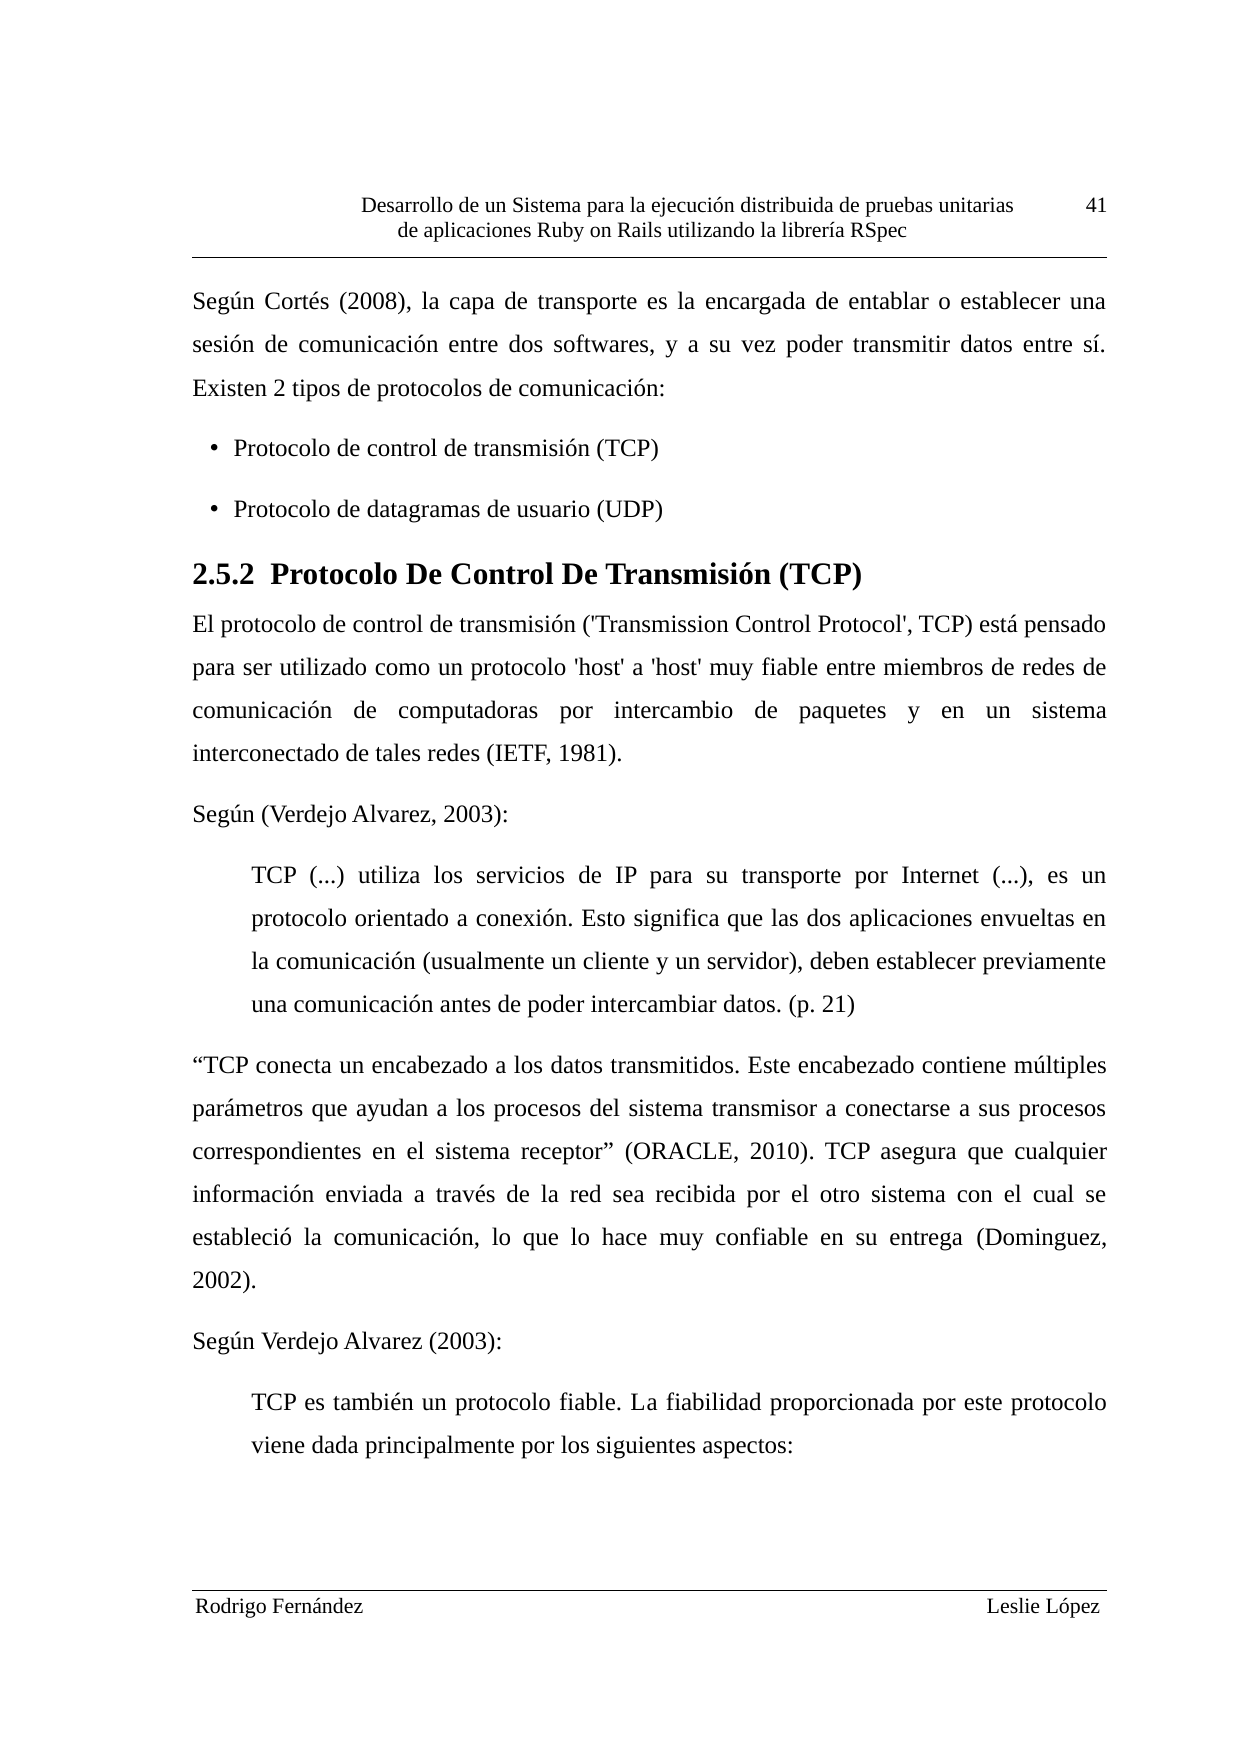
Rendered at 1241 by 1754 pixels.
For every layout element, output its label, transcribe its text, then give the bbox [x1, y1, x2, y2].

list Protocolo de control de transmisión (TCP) [210, 433, 1107, 462]
text Según Verdejo Alvarez (2003)⁠: [192, 1326, 1107, 1355]
text El protocolo de control de transmisión ('Transmission Control Protocol', TCP) está pensado para ser utilizado como un protocolo 'host' a 'host' muy fiable entre miembros de redes de comunicación de computadoras por intercambio de paquetes y en un sistema interconectado de tales redes (IETF, 1981)⁠. [192, 609, 1107, 767]
text TCP es también un protocolo fiable. La fiabilidad proporcionada por este protocolo viene dada principalmente por los siguientes aspectos: [251, 1387, 1107, 1459]
text TCP (...) utiliza los servicios de IP para su transporte por Internet (...), es un protocolo orientado a conexión. Esto significa que las dos aplicaciones envueltas en la comunicación (usualmente un cliente y un servidor), deben establecer previamente una comunicación antes de poder intercambiar datos. (p. 21) [251, 860, 1107, 1018]
text Según Cortés (2008)⁠, la capa de transporte es la encargada de entablar o establecer una sesión de comunicación entre dos softwares, y a su vez poder transmitir datos entre sí. Existen 2 tipos de protocolos de comunicación: [192, 286, 1107, 401]
subtitle Protocolo de control de transmisión (TCP) [192, 555, 1107, 591]
text Según (Verdejo Alvarez, 2003)⁠: [192, 799, 1107, 828]
list Protocolo de datagramas de usuario (UDP) [210, 494, 1107, 523]
text “TCP conecta un encabezado a los datos transmitidos. Este encabezado contiene múltiples parámetros que ayudan a los procesos del sistema transmisor a conectarse a sus procesos correspondientes en el sistema receptor” (ORACLE, 2010). TCP asegura que cualquier información enviada a través de la red sea recibida por el otro sistema con el cual se estableció la comunicación, lo que lo hace muy confiable en su entrega (Dominguez, 2002)⁠. [192, 1050, 1107, 1294]
